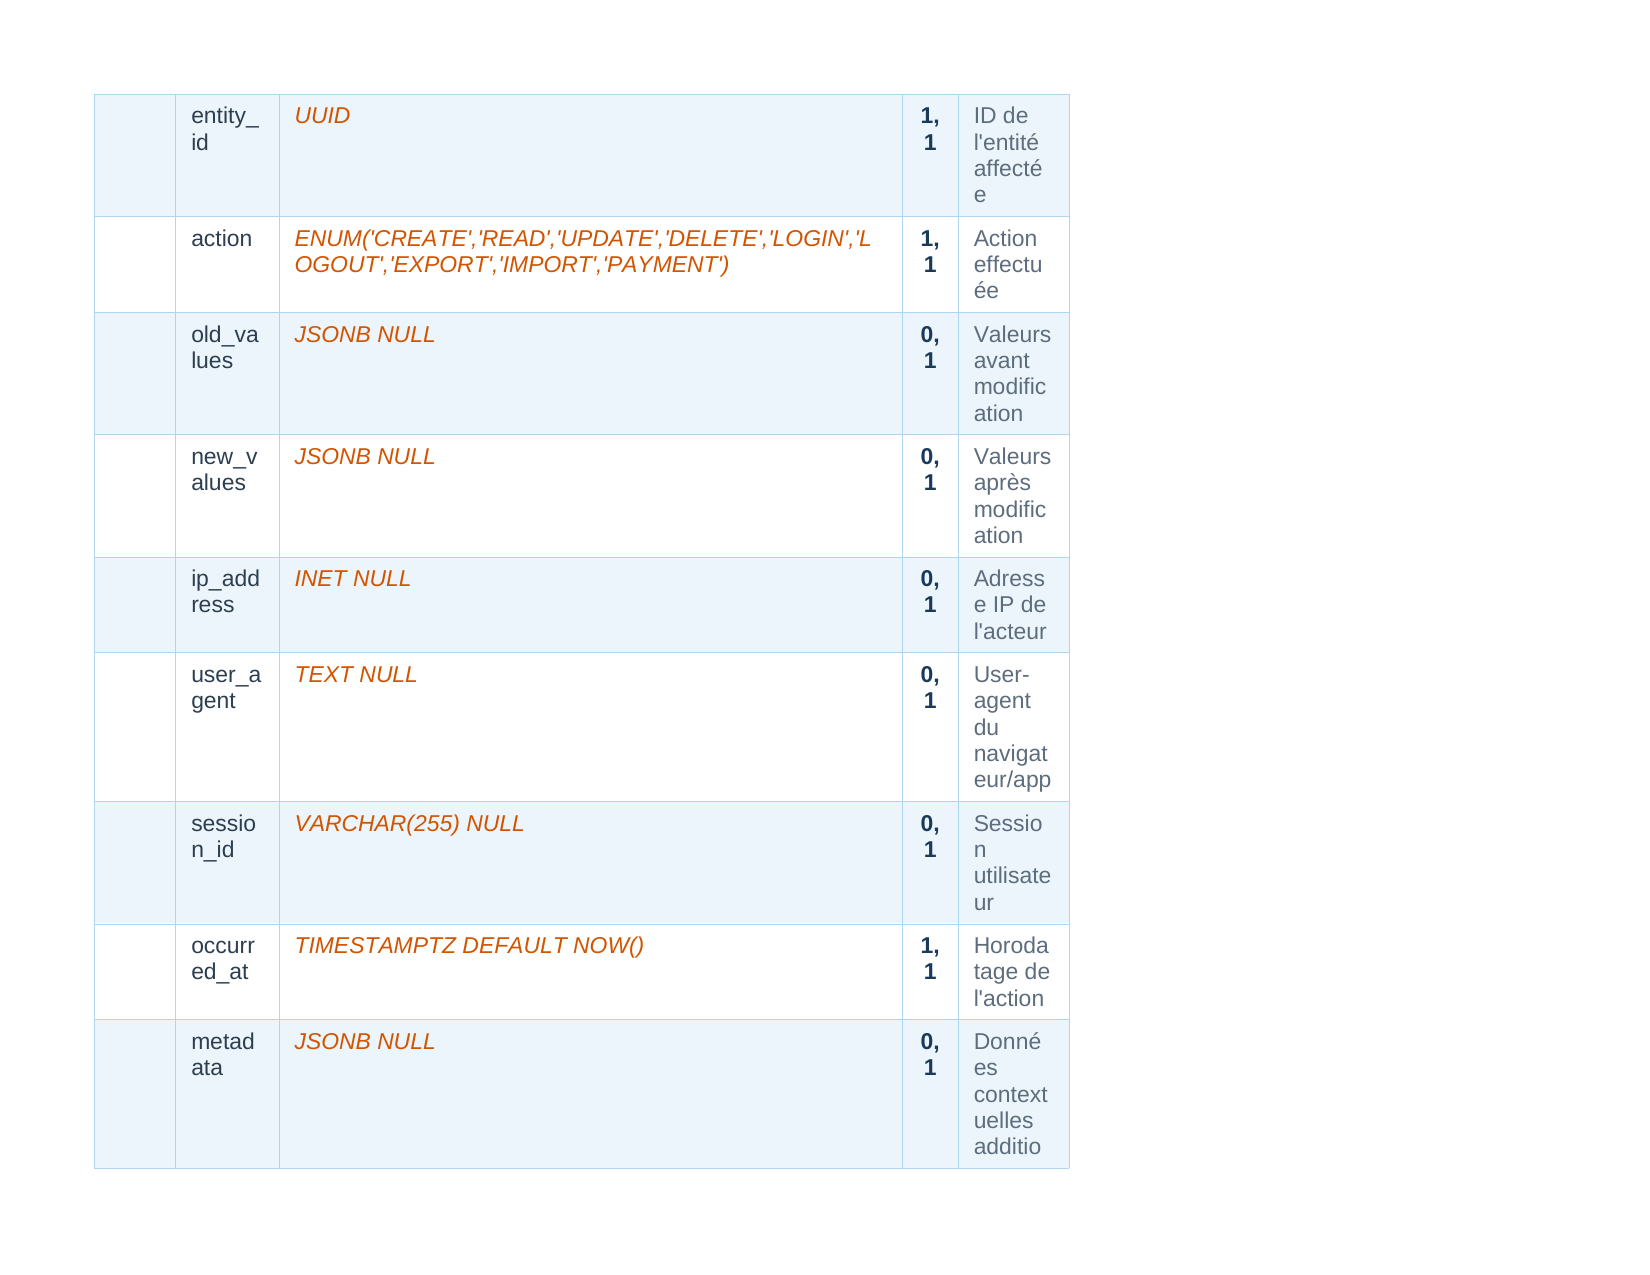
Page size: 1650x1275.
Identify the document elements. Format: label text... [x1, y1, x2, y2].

table_cell session_id [176, 802, 279, 923]
table_cell [95, 558, 175, 652]
table_cell INET NULL [280, 558, 902, 652]
table_cell 0,1 [903, 653, 958, 801]
table_cell new_values [176, 435, 279, 557]
table_cell old_values [176, 313, 279, 434]
table_cell VARCHAR(255) NULL [280, 802, 902, 923]
table_cell [95, 802, 175, 923]
table_cell Action effectuée [959, 217, 1069, 312]
table_cell [95, 217, 175, 312]
table_cell [95, 313, 175, 434]
table_cell 0,1 [903, 558, 958, 652]
table_cell 0,1 [903, 435, 958, 557]
table_cell [95, 925, 175, 1019]
table_cell [95, 95, 175, 216]
table_cell 1,1 [903, 95, 958, 216]
table_cell User-agent du navigateur/app [959, 653, 1069, 801]
table_cell Valeurs avant modification [959, 313, 1069, 434]
table_cell UUID [280, 95, 902, 216]
table_cell Adresse IP de l'acteur [959, 558, 1069, 652]
table_cell [95, 1020, 175, 1168]
table_cell JSONB NULL [280, 313, 902, 434]
table_cell 1,1 [903, 925, 958, 1019]
table_cell TEXT NULL [280, 653, 902, 801]
table_cell 1,1 [903, 217, 958, 312]
table_cell 0,1 [903, 802, 958, 923]
table_cell metadata [176, 1020, 279, 1168]
table_cell ENUM('CREATE','READ','UPDATE','DELETE','LOGIN','LOGOUT','EXPORT','IMPORT','PAYMENT') [280, 217, 902, 312]
table_cell occurred_at [176, 925, 279, 1019]
table_cell entity_id [176, 95, 279, 216]
table_cell Données contextuelles additio [959, 1020, 1069, 1168]
table_cell user_agent [176, 653, 279, 801]
table_cell [95, 435, 175, 557]
table_cell JSONB NULL [280, 435, 902, 557]
table_cell [95, 653, 175, 801]
table_cell TIMESTAMPTZ DEFAULT NOW() [280, 925, 902, 1019]
table_cell 0,1 [903, 1020, 958, 1168]
table_cell Session utilisateur [959, 802, 1069, 923]
table_cell JSONB NULL [280, 1020, 902, 1168]
table_cell action [176, 217, 279, 312]
table_cell 0,1 [903, 313, 958, 434]
table_cell ip_address [176, 558, 279, 652]
table_cell Horodatage de l'action [959, 925, 1069, 1019]
table_cell ID de l'entité affectée [959, 95, 1069, 216]
table_cell Valeurs après modification [959, 435, 1069, 557]
